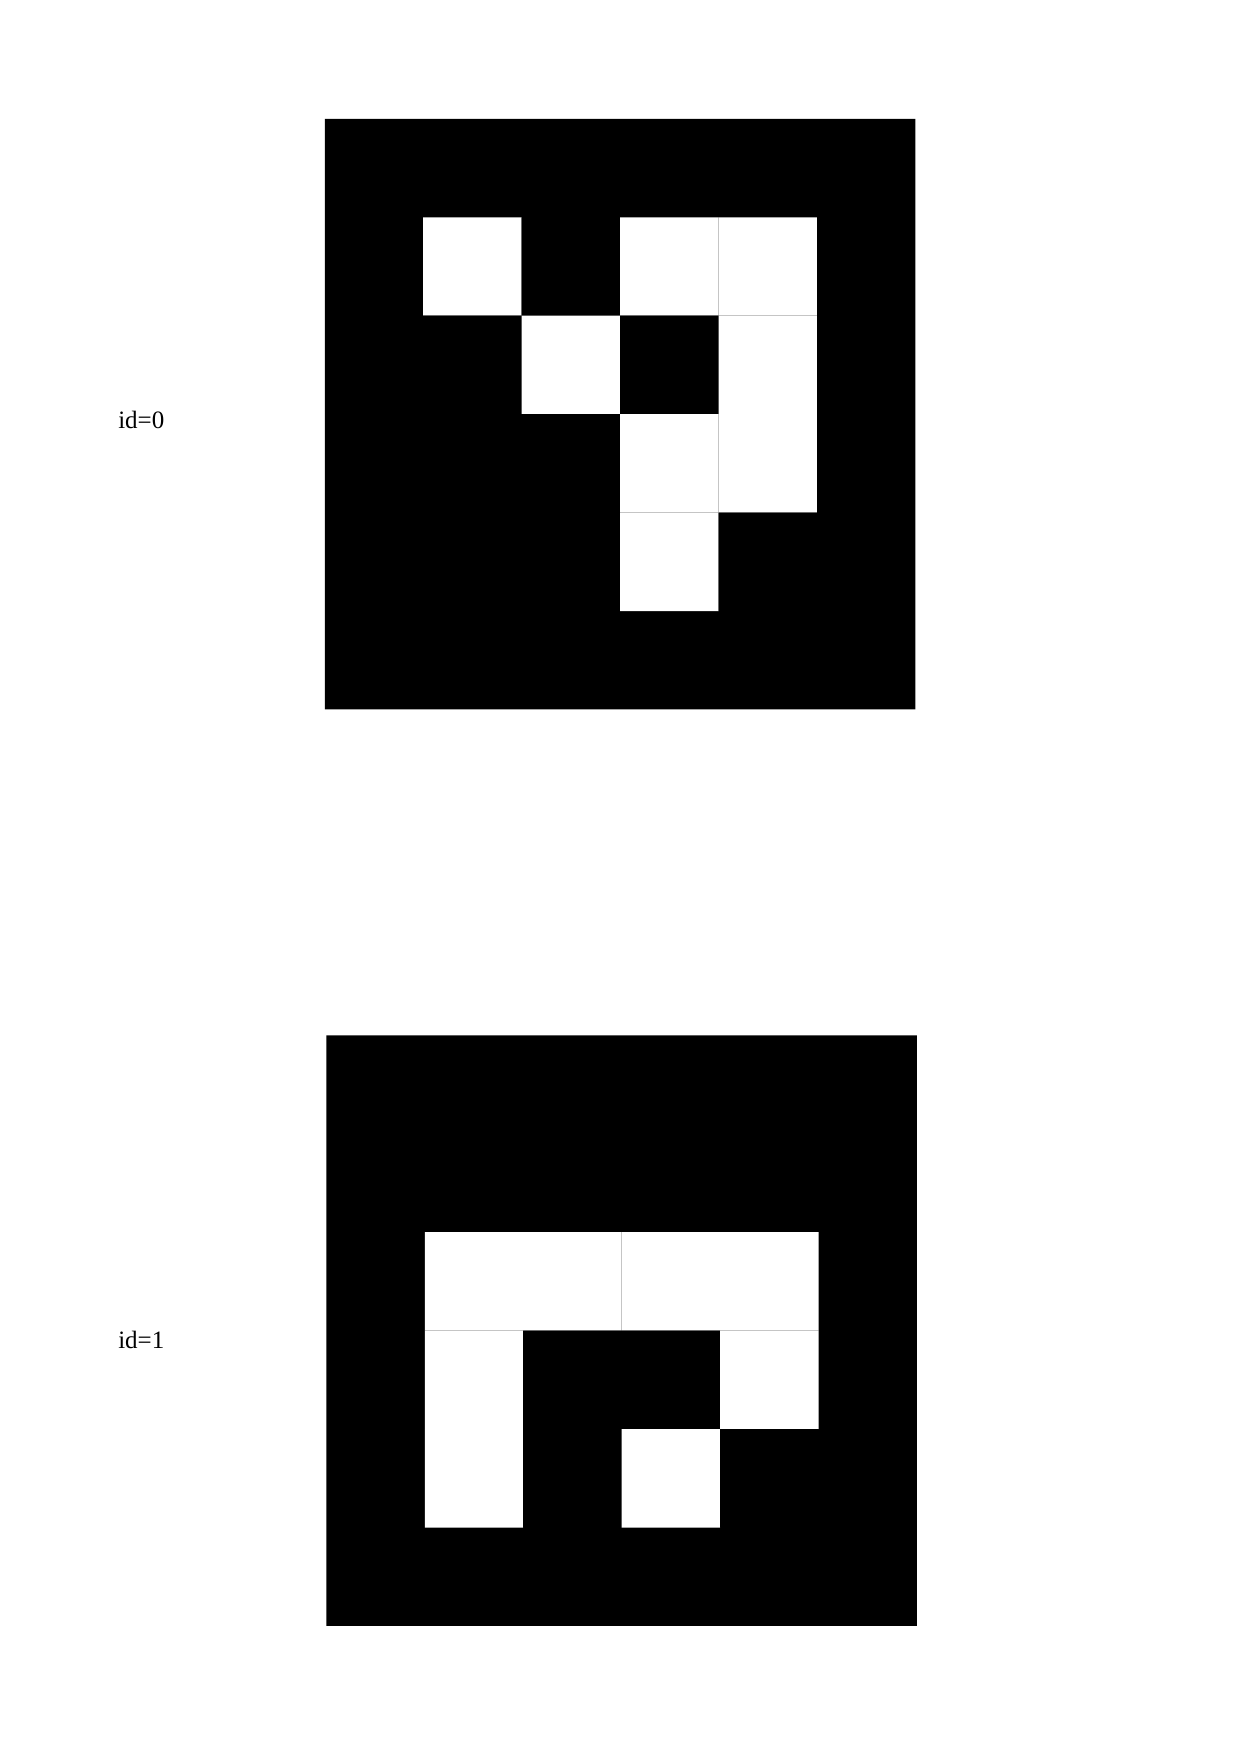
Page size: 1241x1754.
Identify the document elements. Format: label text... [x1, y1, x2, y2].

text [916, 406, 1122, 434]
text [917, 1326, 1122, 1354]
text id=1 [118, 1326, 326, 1354]
text id=0 [118, 406, 324, 434]
